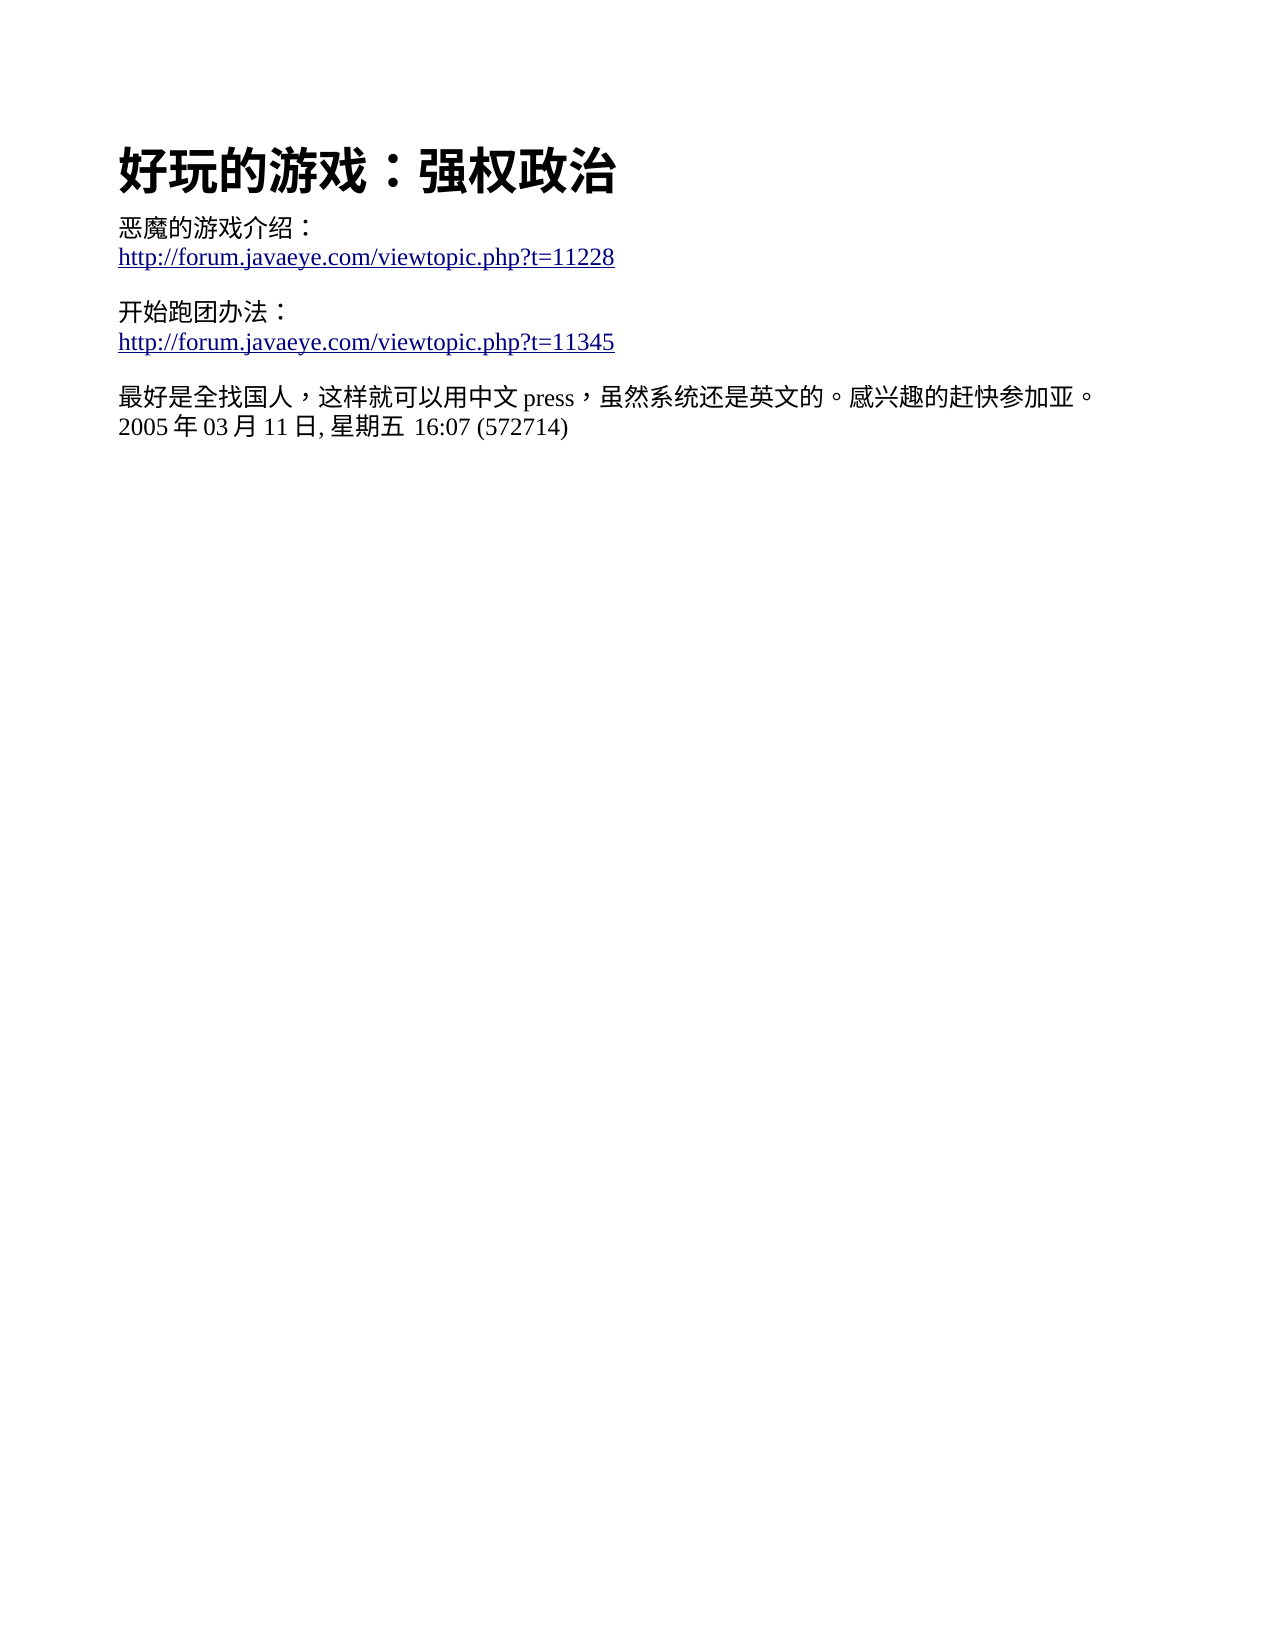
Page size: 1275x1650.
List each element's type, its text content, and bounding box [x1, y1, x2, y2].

text 2005年03月11日, 星期五 16:07 (572714) [118, 412, 1157, 441]
subtitle 好玩的游戏：强权政治 [118, 143, 1157, 201]
text 恶魔的游戏介绍： http://forum.javaeye.com/viewtopic.php?t=11228 开始跑团办法： http://forum.javaeye.com/viewtopic.php?t=11345 最好是全找国人，这样就可以用中文press，虽然系统还是英文的。感兴趣的赶快参加亚。 [118, 214, 1157, 412]
